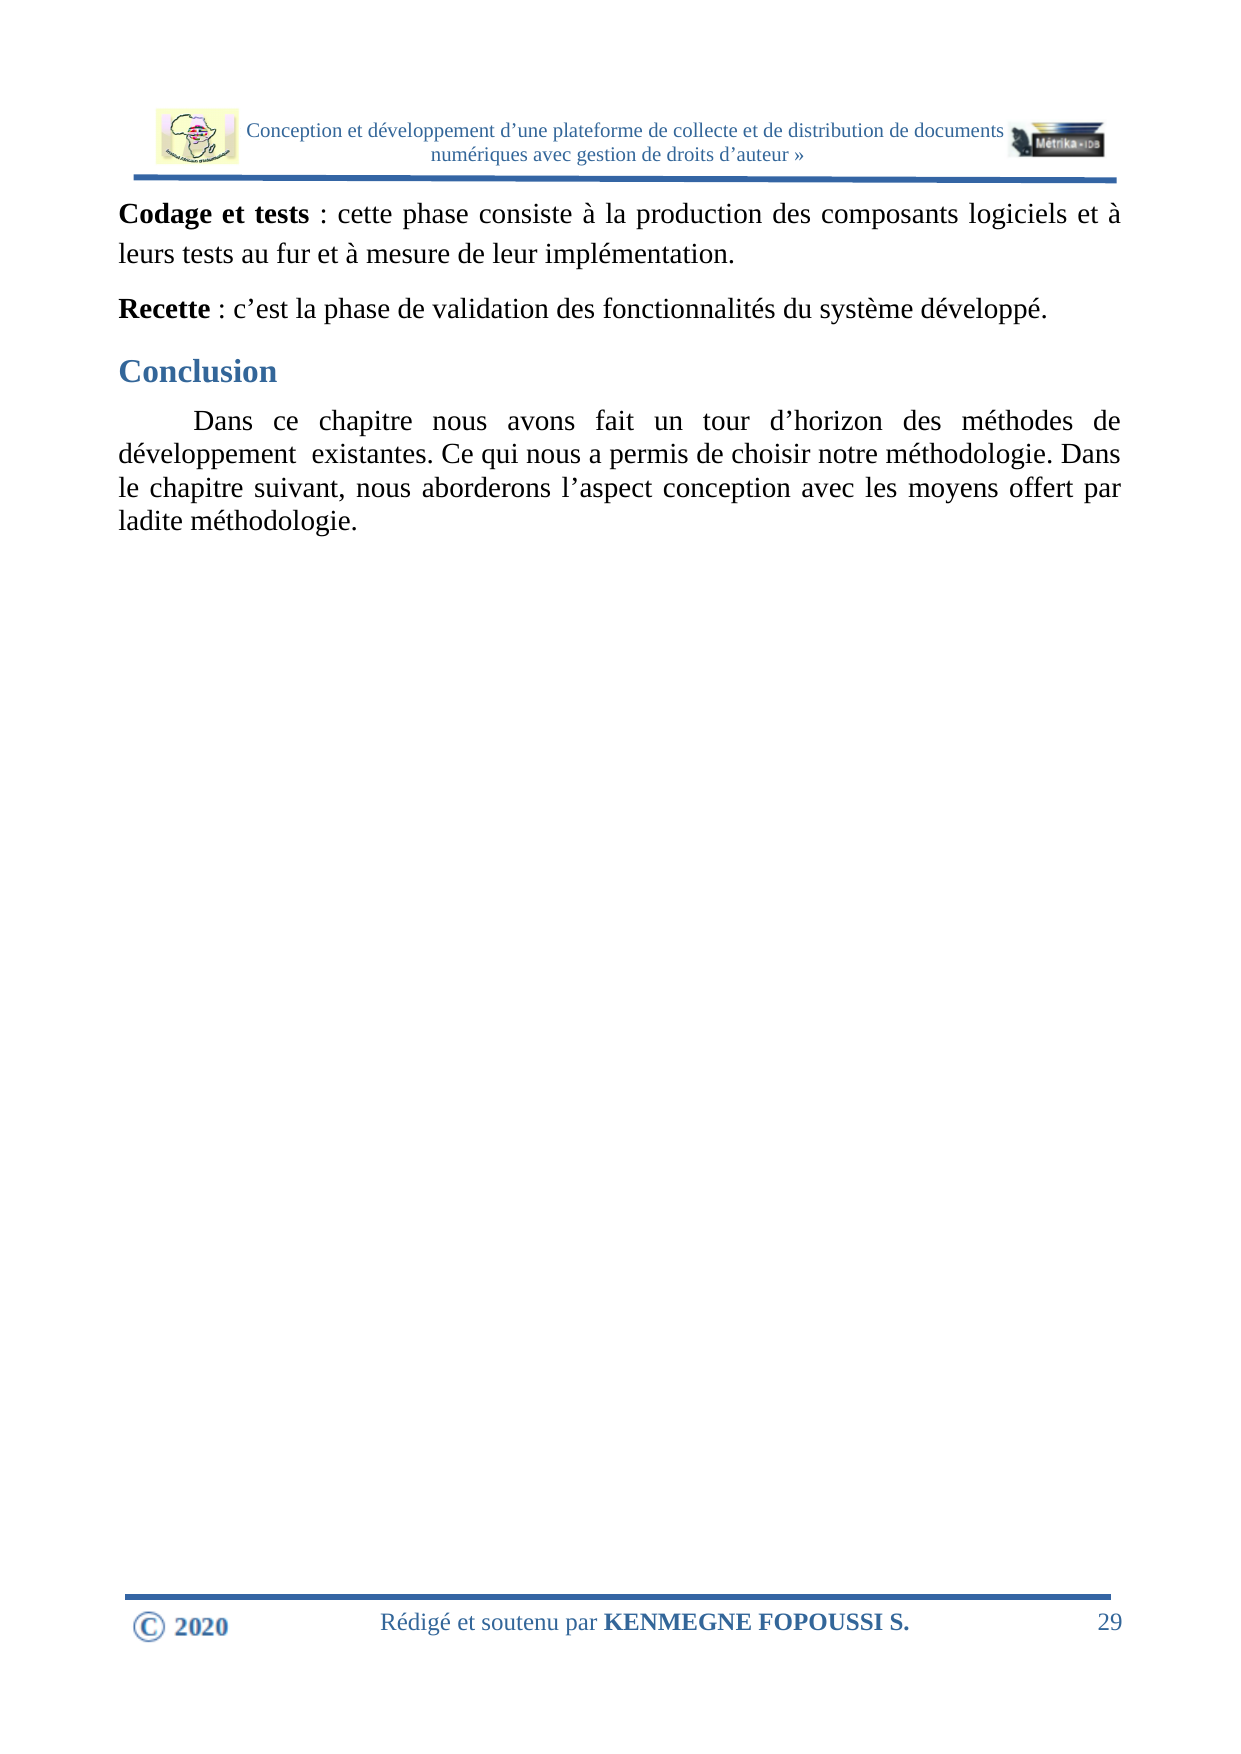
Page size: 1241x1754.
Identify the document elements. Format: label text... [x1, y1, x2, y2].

text Dans ce chapitre nous avons fait un tour d’horizon des méthodes de développement existantes. Ce qui nous a permis de choisir notre méthodologie. Dans le chapitre suivant, nous aborderons l’aspect conception avec les moyens offert par ladite méthodologie. [118, 403, 1122, 537]
picture [154, 107, 241, 166]
picture [126, 1604, 231, 1647]
text Conclusion [277, 352, 1122, 390]
picture [1003, 116, 1109, 160]
text Codage et tests : cette phase consiste à la production des composants logiciels et à leurs tests au fur et à mesure de leur implémentation. [118, 196, 1122, 269]
text Recette : c’est la phase de validation des fonctionnalités du système développé. [118, 291, 1122, 324]
